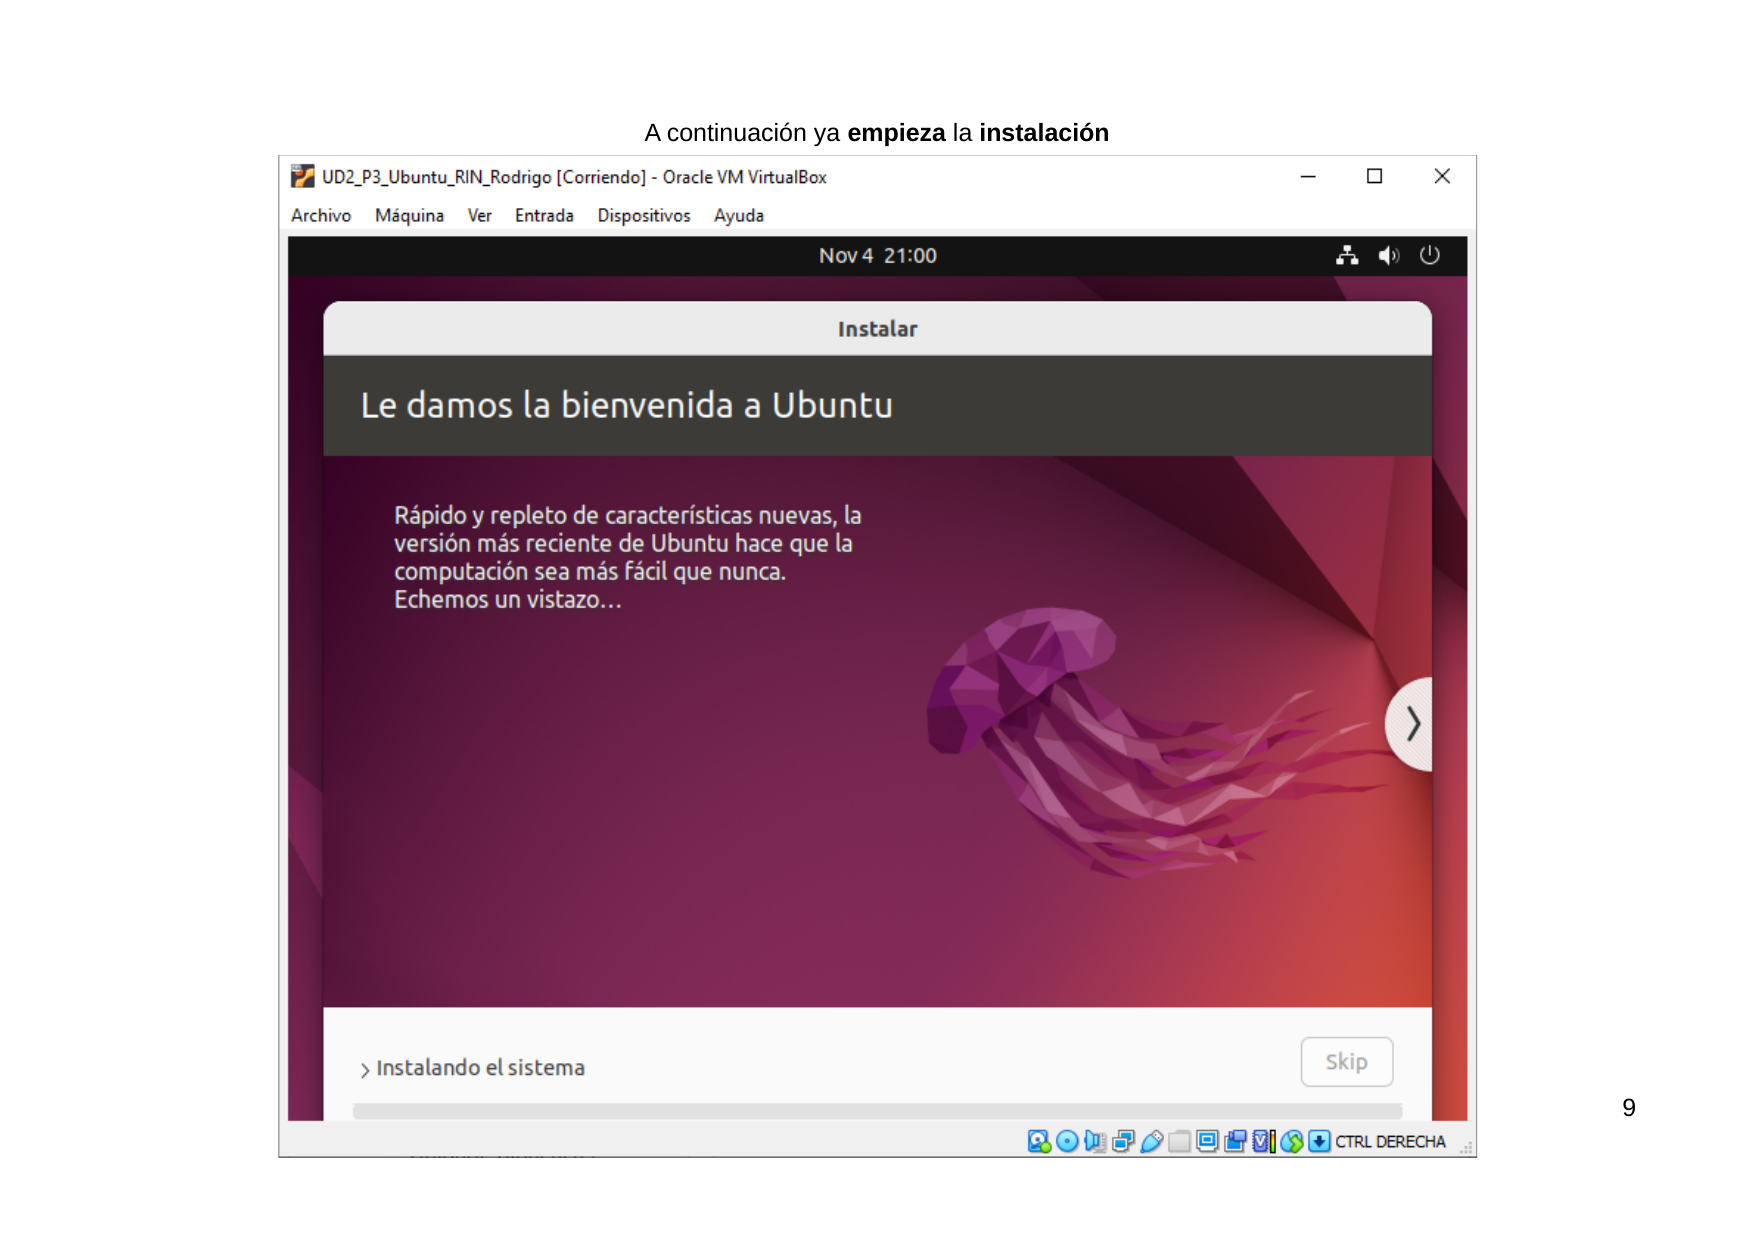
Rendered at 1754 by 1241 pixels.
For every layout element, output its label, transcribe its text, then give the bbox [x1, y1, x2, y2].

picture [278, 155, 1478, 1158]
text A continuación ya empieza la instalación [118, 118, 1636, 147]
